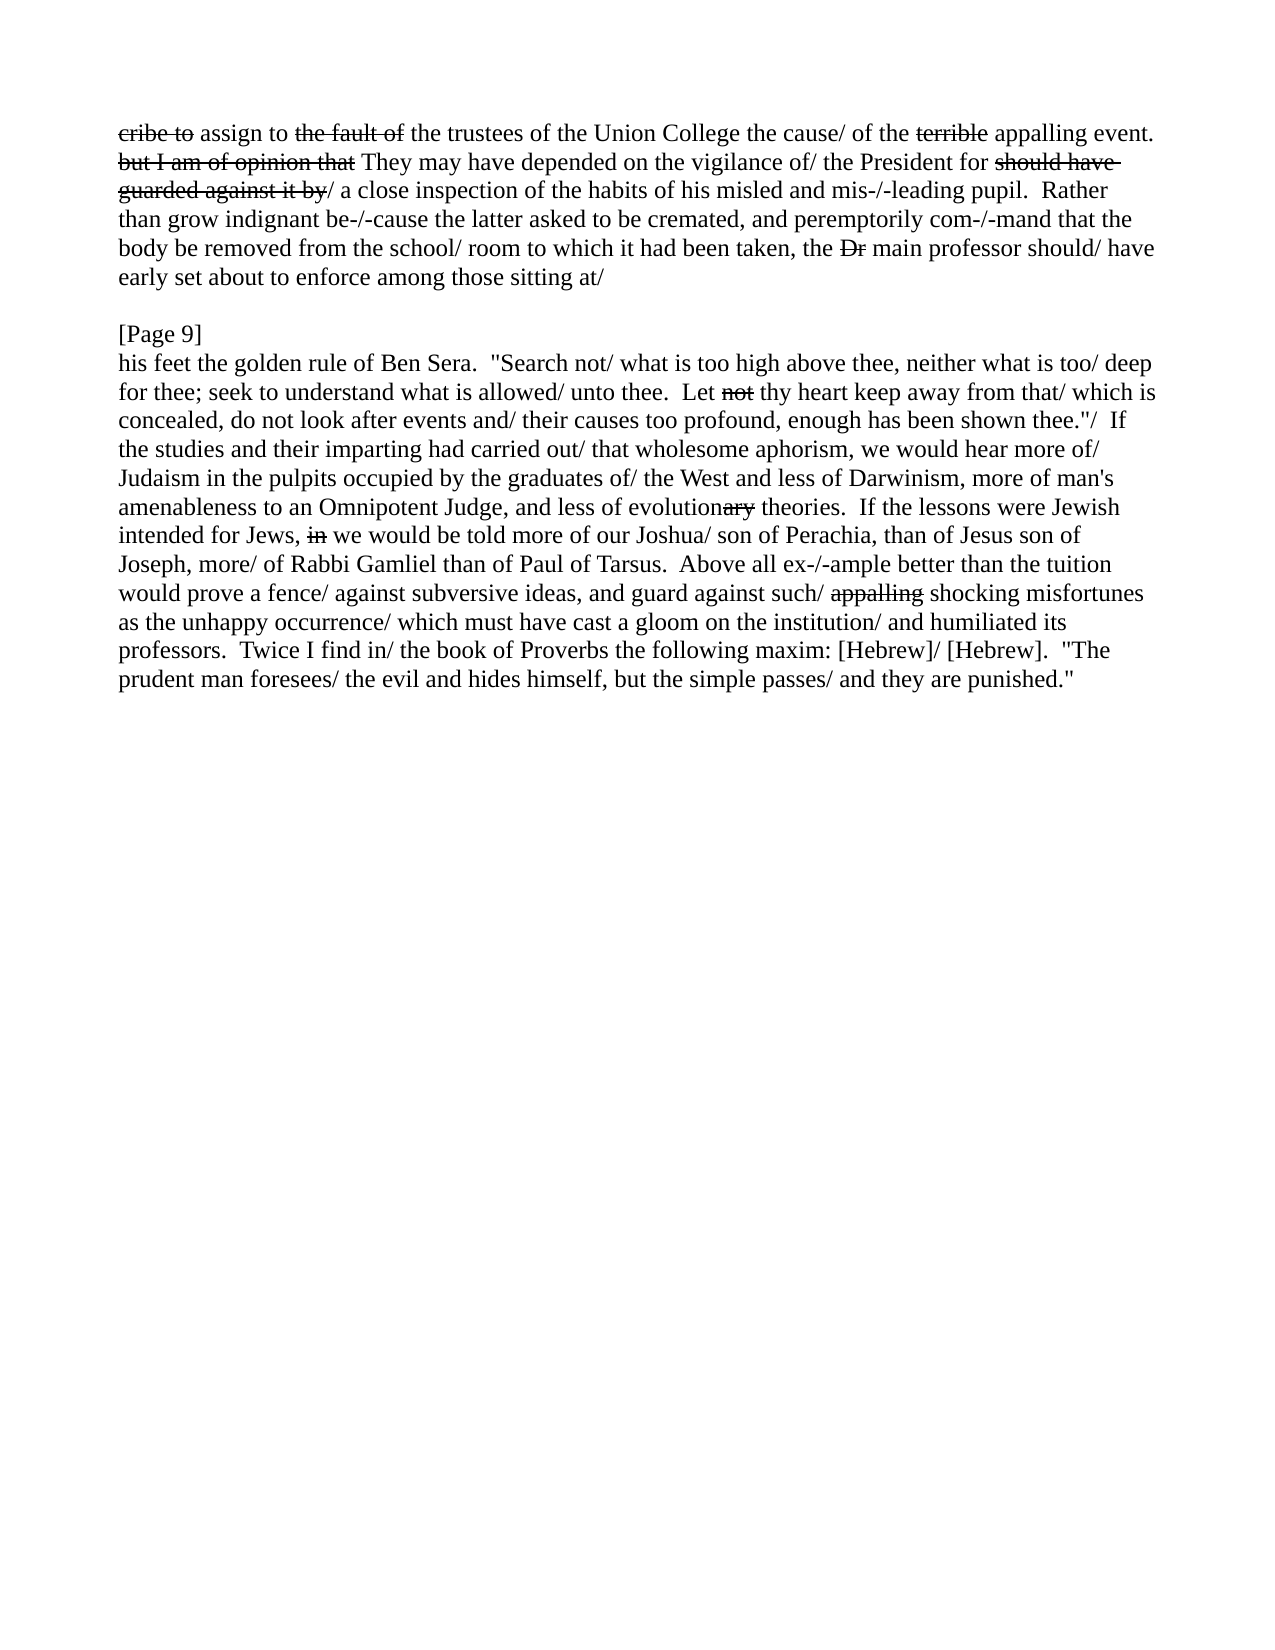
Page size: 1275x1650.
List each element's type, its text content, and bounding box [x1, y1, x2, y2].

text cribe to assign to the fault of the trustees of the Union College the cause/ of the terrible appalling event. but I am of opinion that They may have depended on the vigilance of/ the President for should have guarded against it by/ a close inspection of the habits of his misled and mis-/-leading pupil. Rather than grow indignant be-/-cause the latter asked to be cremated, and peremptorily com-/-mand that the body be removed from the school/ room to which it had been taken, the Dr main professor should/ have early set about to enforce among those sitting at/ [118, 118, 1157, 291]
text his feet the golden rule of Ben Sera. "Search not/ what is too high above thee, neither what is too/ deep for thee; seek to understand what is allowed/ unto thee. Let not thy heart keep away from that/ which is concealed, do not look after events and/ their causes too profound, enough has been shown thee."/ If the studies and their imparting had carried out/ that wholesome aphorism, we would hear more of/ Judaism in the pulpits occupied by the graduates of/ the West and less of Darwinism, more of man's amenableness to an Omnipotent Judge, and less of evolutionary theories. If the lessons were Jewish intended for Jews, in we would be told more of our Joshua/ son of Perachia, than of Jesus son of Joseph, more/ of Rabbi Gamliel than of Paul of Tarsus. Above all ex-/-ample better than the tuition would prove a fence/ against subversive ideas, and guard against such/ appalling shocking misfortunes as the unhappy occurrence/ which must have cast a gloom on the institution/ and humiliated its professors. Twice I find in/ the book of Proverbs the following maxim: [Hebrew]/ [Hebrew]. "The prudent man foresees/ the evil and hides himself, but the simple passes/ and they are punished." [118, 348, 1157, 693]
text [Page 9] [118, 319, 1157, 348]
